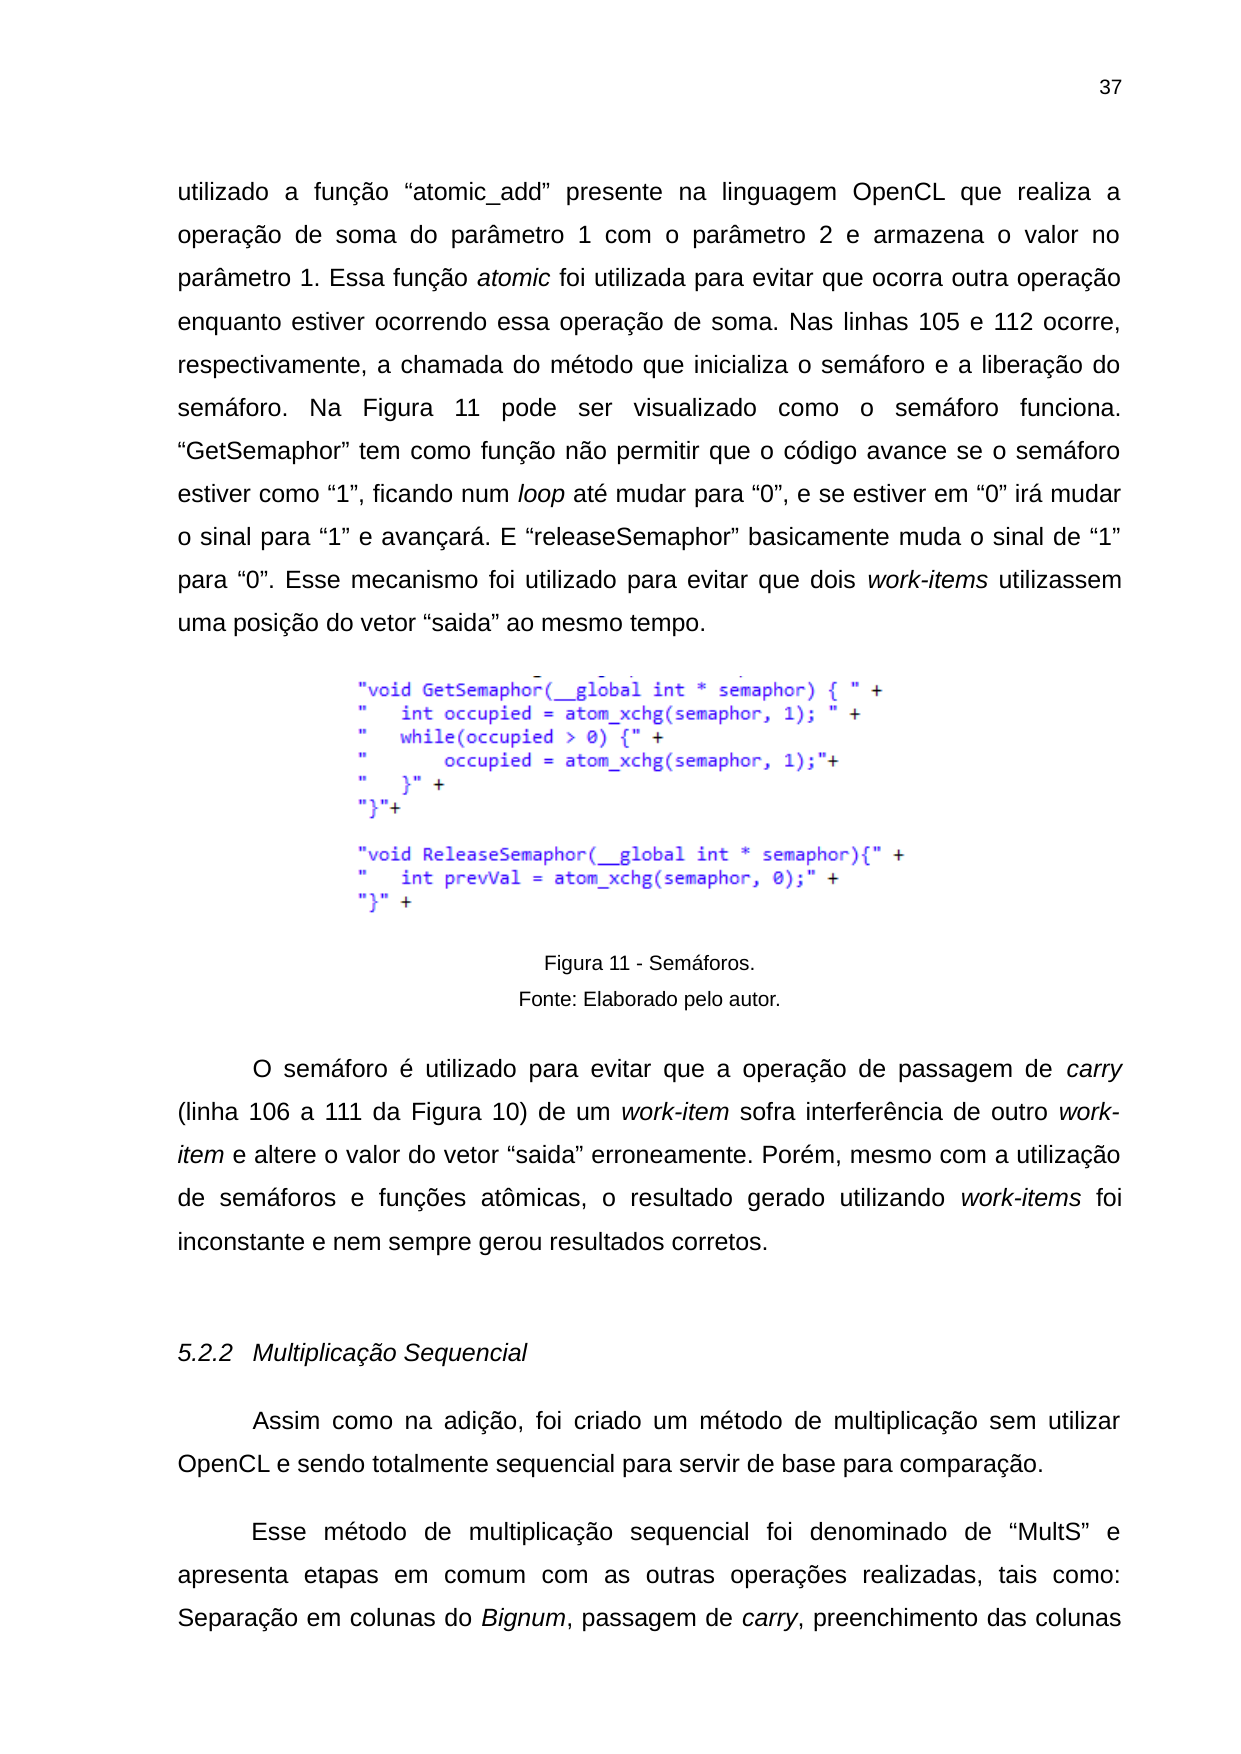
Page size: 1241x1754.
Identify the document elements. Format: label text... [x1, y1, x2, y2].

text utilizado a função “atomic_add” presente na linguagem OpenCL que realiza a operação de soma do parâmetro 1 com o parâmetro 2 e armazena o valor no parâmetro 1. Essa função atomic foi utilizada para evitar que ocorra outra operação enquanto estiver ocorrendo essa operação de soma. Nas linhas 105 e 112 ocorre, respectivamente, a chamada do método que inicializa o semáforo e a liberação do semáforo. Na Figura 11 pode ser visualizado como o semáforo funciona. “GetSemaphor” tem como função não permitir que o código avance se o semáforo estiver como “1”, ficando num loop até mudar para “0”, e se estiver em “0” irá mudar o sinal para “1” e avançará. E “releaseSemaphor” basicamente muda o sinal de “1” para “0”. Esse mecanismo foi utilizado para evitar que dois work-items utilizassem uma posição do vetor “saida” ao mesmo tempo. [177, 177, 1122, 637]
text O semáforo é utilizado para evitar que a operação de passagem de carry (linha 106 a 111 da Figura 10) de um work-item sofra interferência de outro work-item e altere o valor do vetor “saida” erroneamente. Porém, mesmo com a utilização de semáforos e funções atômicas, o resultado gerado utilizando work-items foi inconstante e nem sempre gerou resultados corretos. [177, 1054, 1122, 1255]
subtitle 5.2.2 Multiplicação Sequencial [177, 1338, 1122, 1367]
text Figura 11 - Semáforos. [177, 951, 1122, 974]
picture [332, 676, 967, 936]
text Assim como na adição, foi criado um método de multiplicação sem utilizar OpenCL e sendo totalmente sequencial para servir de base para comparação. [177, 1406, 1122, 1478]
text Esse método de multiplicação sequencial foi denominado de “MultS” e apresenta etapas em comum com as outras operações realizadas, tais como: Separação em colunas do Bignum, passagem de carry, preenchimento das colunas [177, 1517, 1122, 1632]
text Fonte: Elaborado pelo autor. [177, 987, 1122, 1011]
